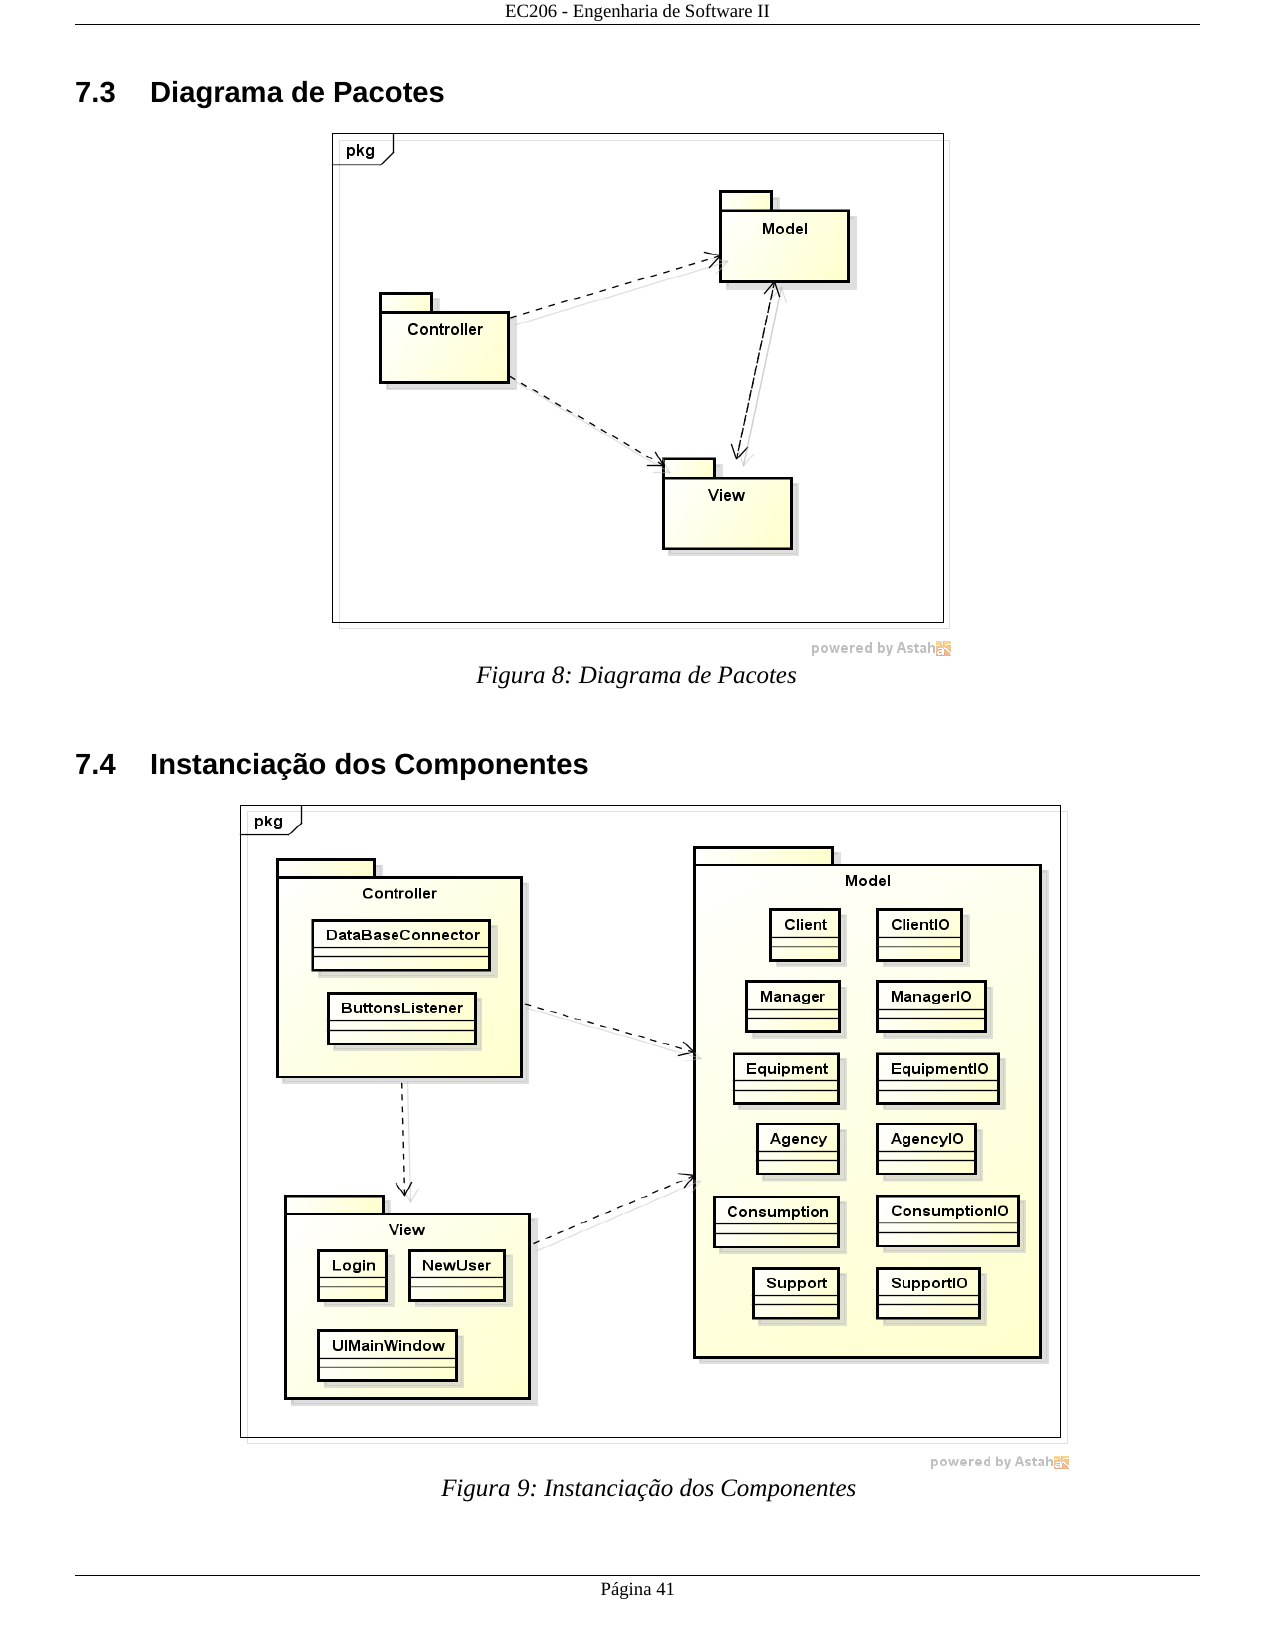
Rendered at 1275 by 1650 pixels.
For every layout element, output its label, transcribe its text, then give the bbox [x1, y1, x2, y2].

text Figura 9: Instanciação dos Componentes [202, 807, 1097, 1501]
picture [319, 121, 956, 660]
picture [227, 794, 1073, 1473]
text Figura 8: Diagrama de Pacotes [314, 133, 961, 688]
subtitle Diagrama de Pacotes [75, 75, 1200, 108]
subtitle Instanciação dos Componentes [75, 747, 1200, 780]
